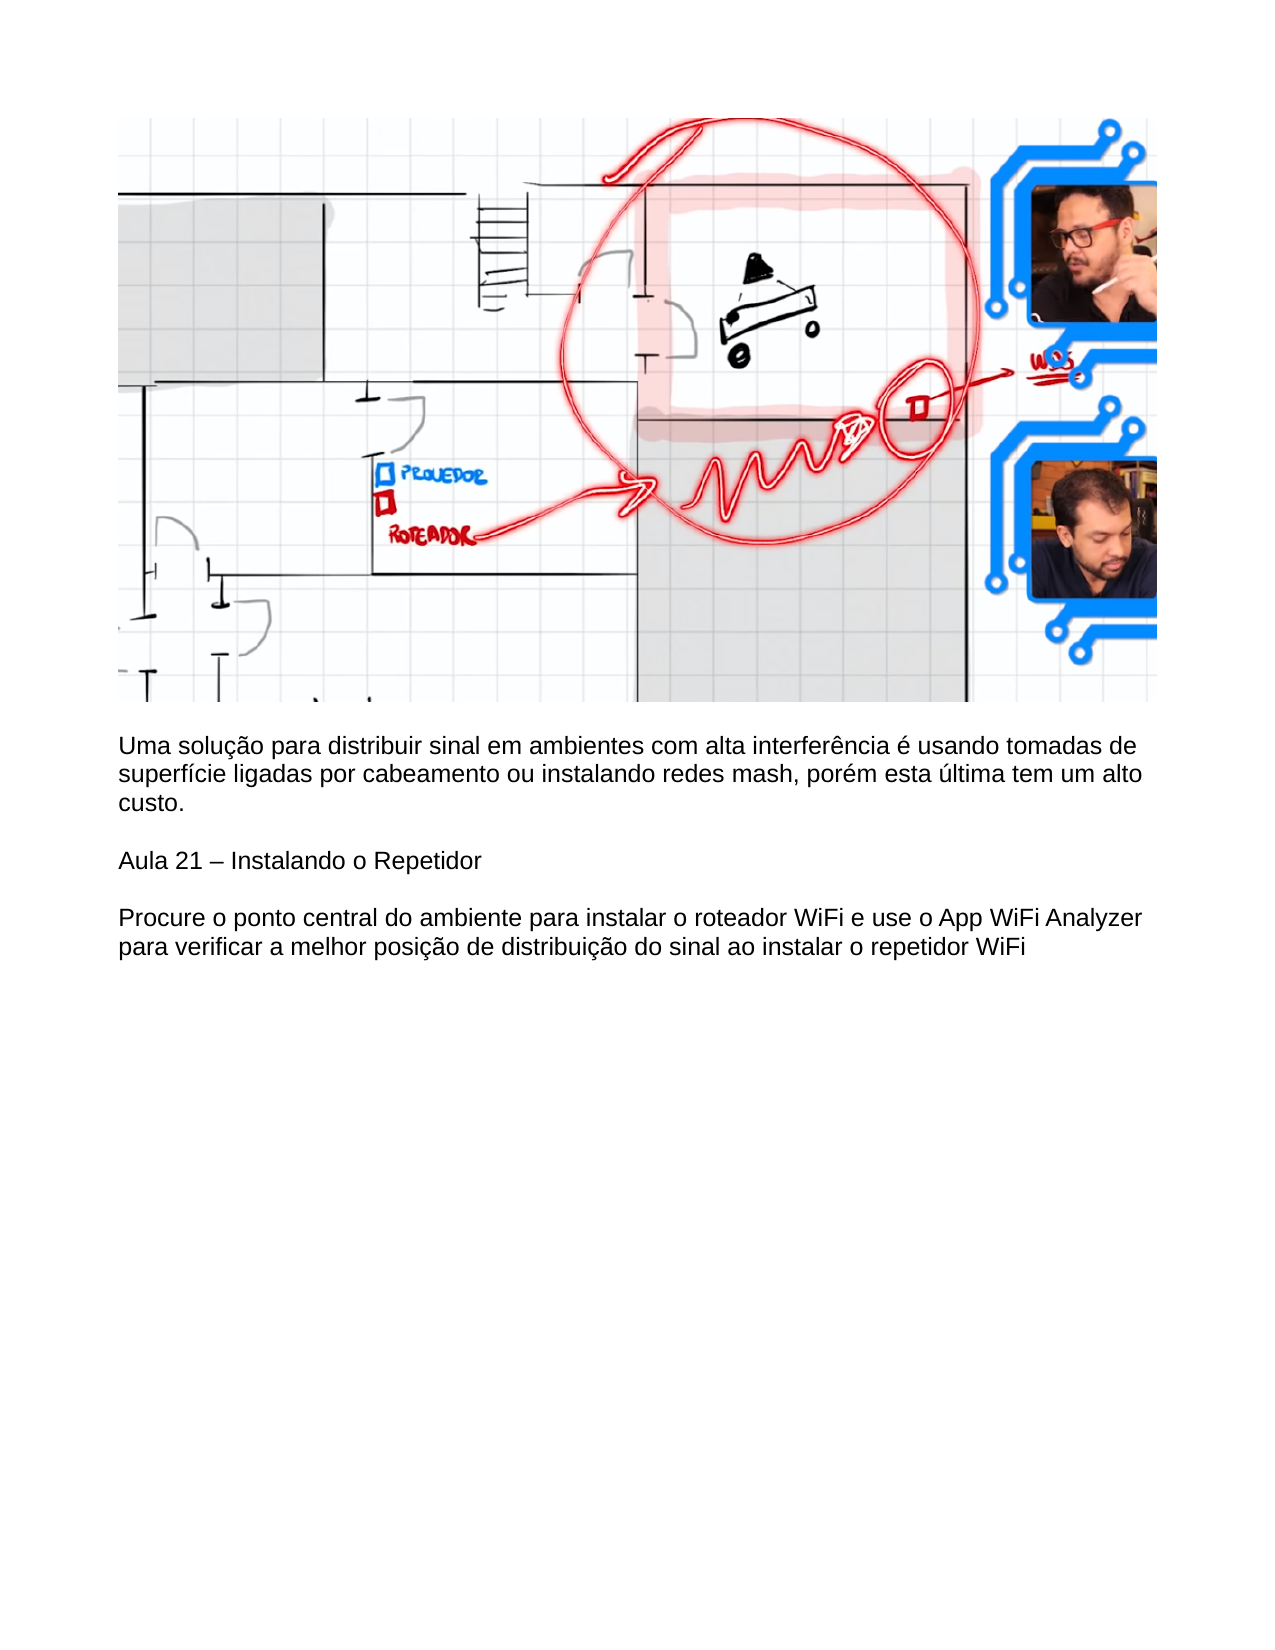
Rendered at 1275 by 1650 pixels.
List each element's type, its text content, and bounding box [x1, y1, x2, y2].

text Aula 21 – Instalando o Repetidor [118, 846, 1157, 874]
text Procure o ponto central do ambiente para instalar o roteador WiFi e use o App WiFi Analyzer para verificar a melhor posição de distribuição do sinal ao instalar o repetidor WiFi [118, 903, 1157, 961]
picture [118, 118, 1157, 702]
text Uma solução para distribuir sinal em ambientes com alta interferência é usando tomadas de superfície ligadas por cabeamento ou instalando redes mash, porém esta última tem um alto custo. [118, 731, 1157, 817]
